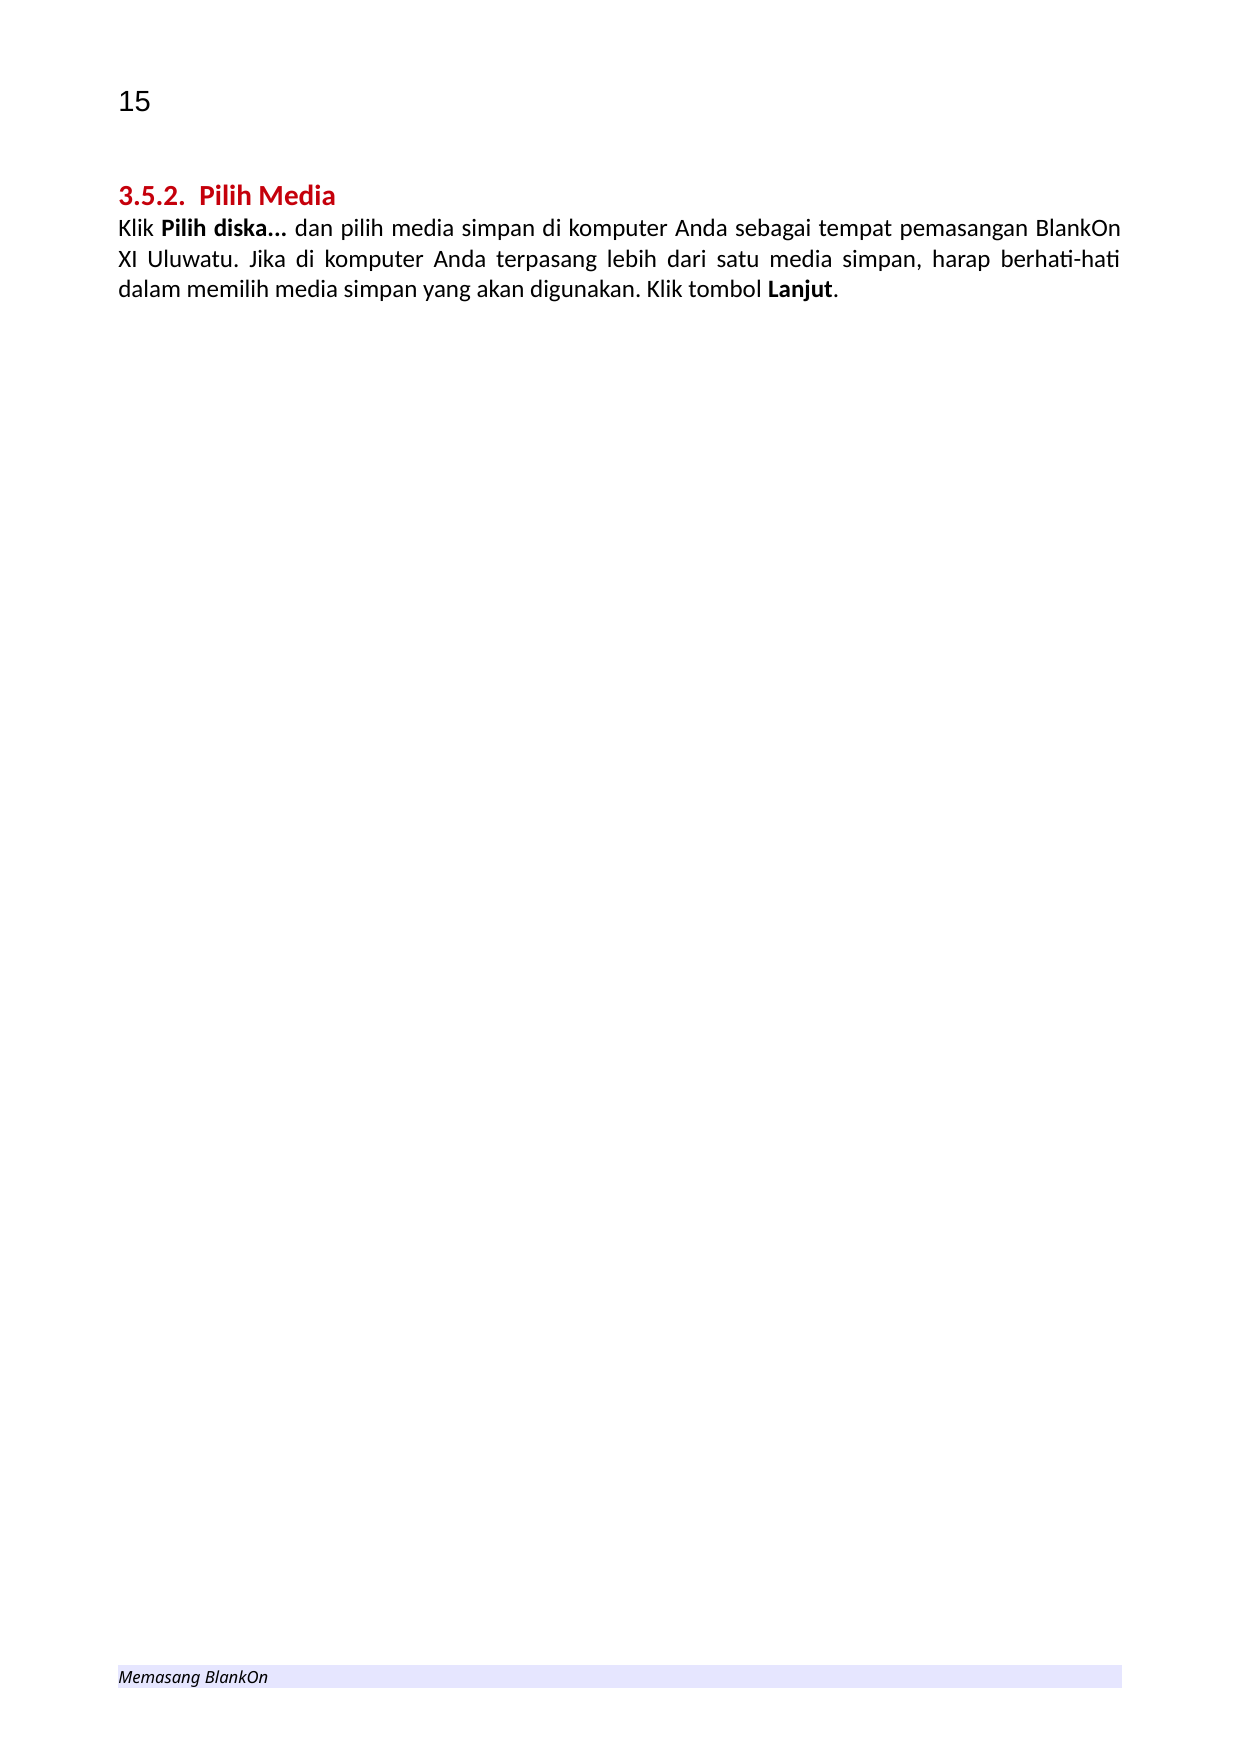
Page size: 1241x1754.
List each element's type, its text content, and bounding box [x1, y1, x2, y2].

text Klik Pilih diska... dan pilih media simpan di komputer Anda sebagai tempat pemasangan BlankOn XI Uluwatu. Jika di komputer Anda terpasang lebih dari satu media simpan, harap berhati-hati dalam memilih media simpan yang akan digunakan. Klik tombol Lanjut. [118, 212, 1122, 304]
subtitle Pilih Media [118, 177, 1122, 212]
